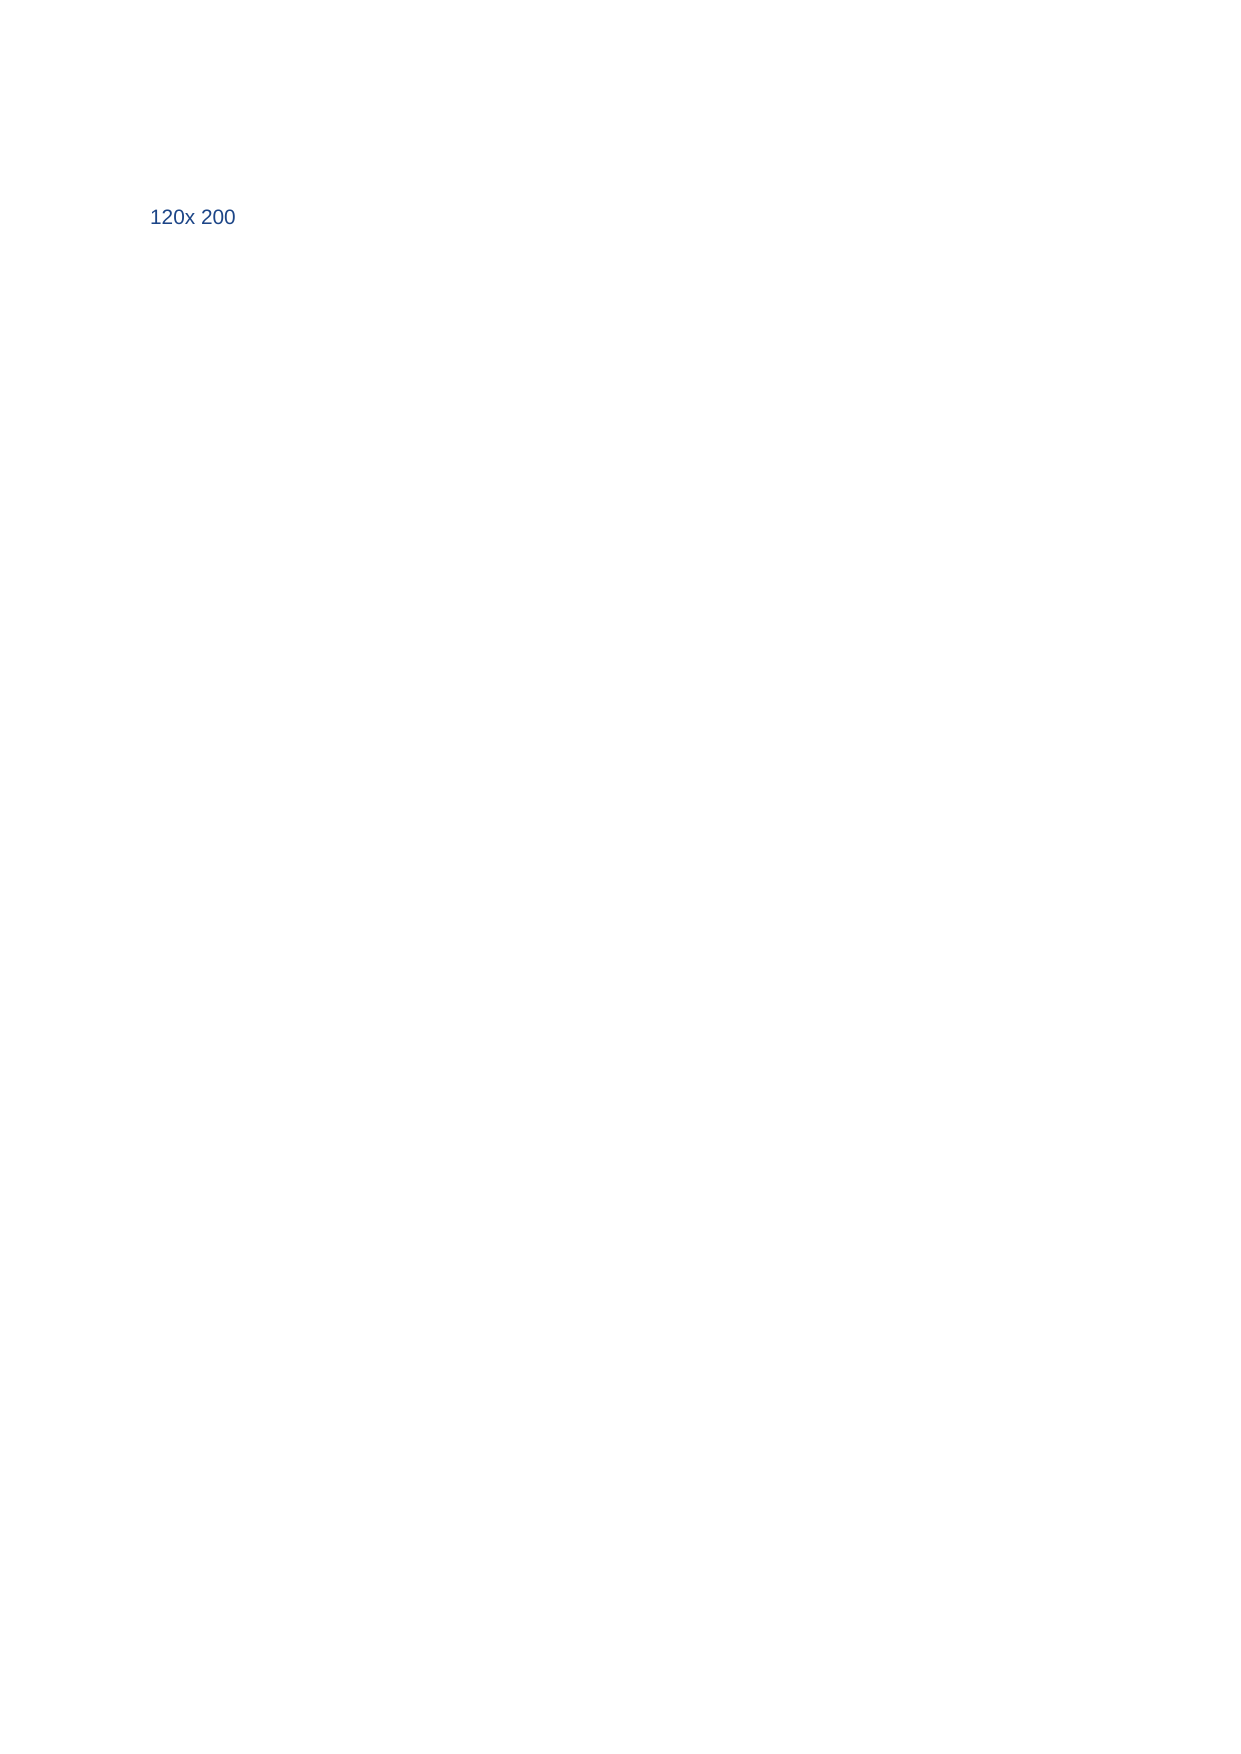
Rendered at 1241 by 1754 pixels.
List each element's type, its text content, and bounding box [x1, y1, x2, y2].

text 120x 200 [150, 205, 1090, 229]
